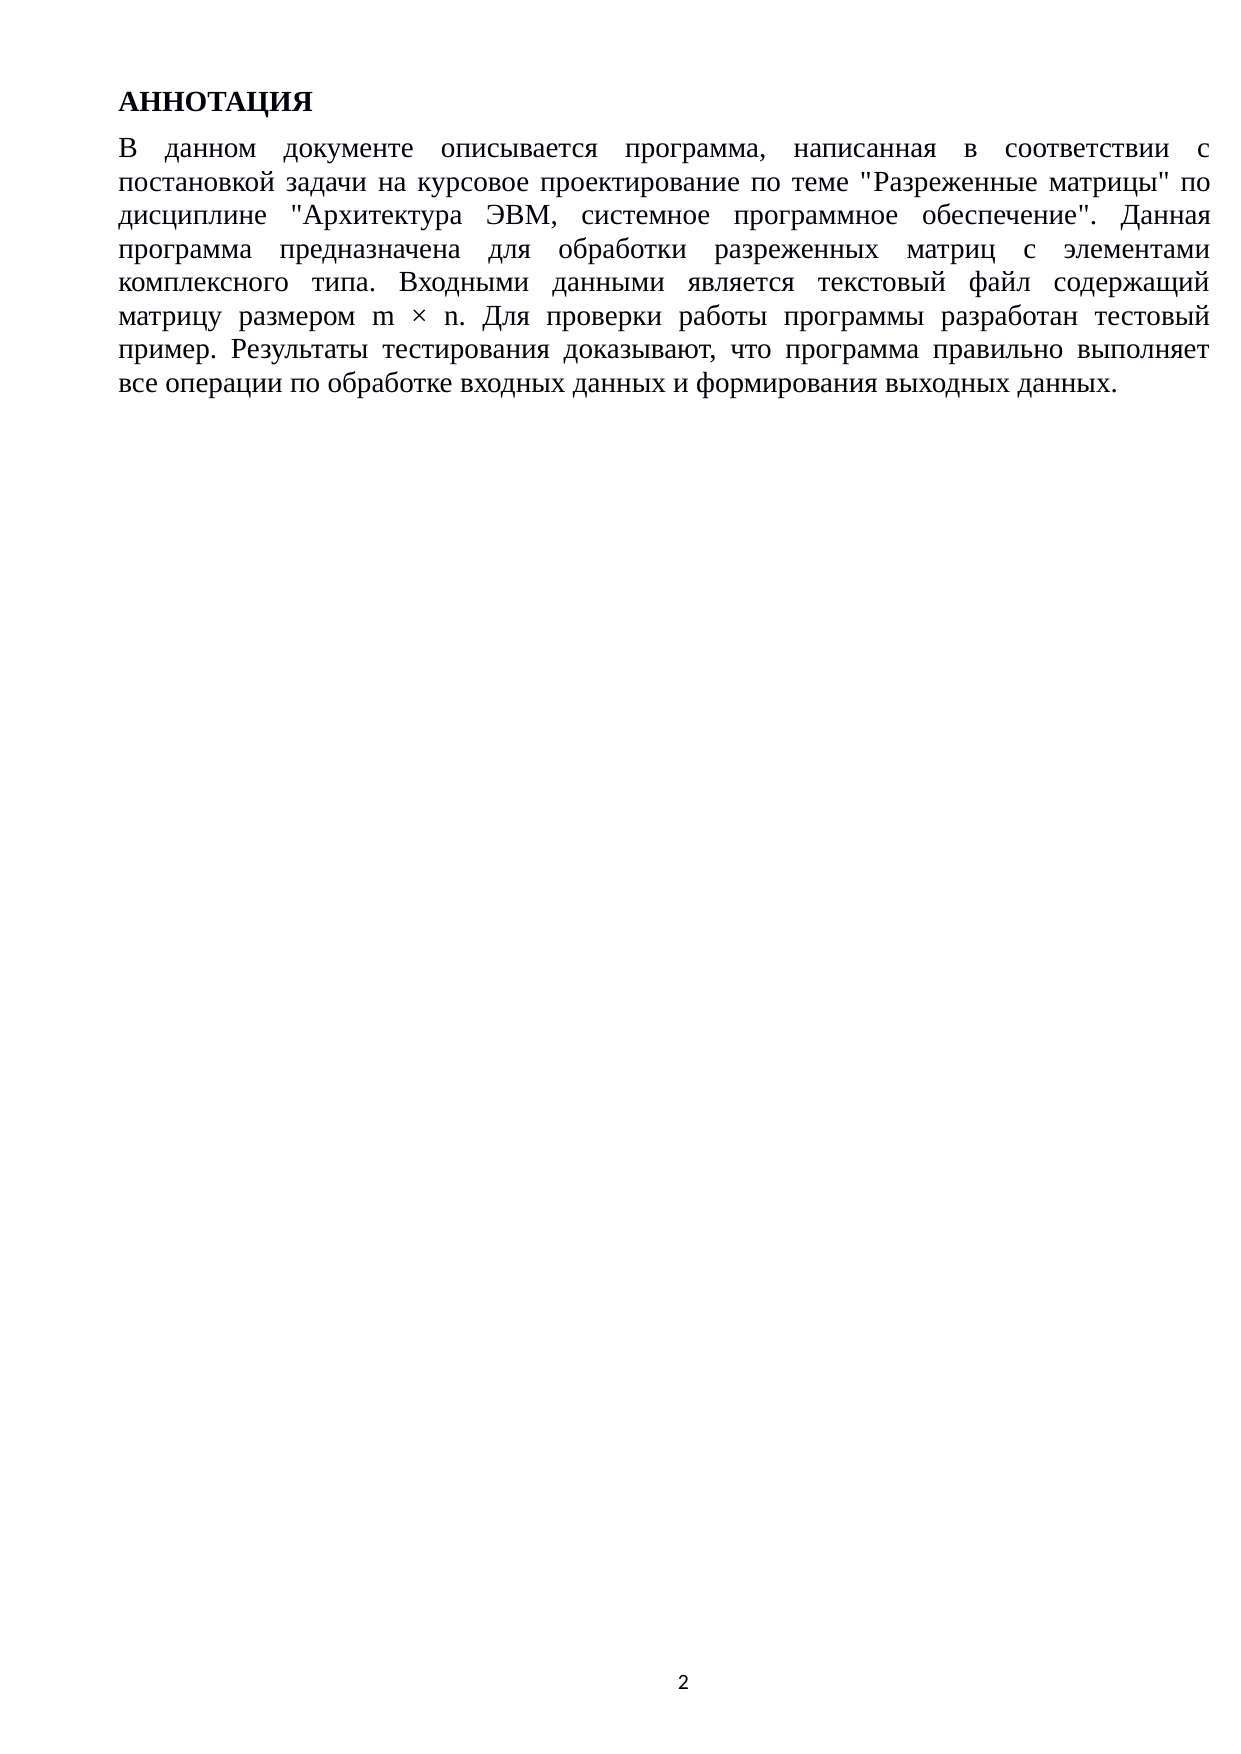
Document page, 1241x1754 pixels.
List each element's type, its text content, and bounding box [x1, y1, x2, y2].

subtitle Аннотация [118, 84, 1211, 118]
text В данном документе описывается программа, написанная в соответствии с постановкой задачи на курсовое проектирование по теме "Разреженные матрицы" по дисциплине "Архитектура ЭВМ, системное программное обеспечение". Данная программа предназначена для обработки разреженных матриц с элементами комплексного типа. Входными данными является текстовый файл содержащий матрицу размером m × n. Для проверки работы программы разработан тестовый пример. Результаты тестирования доказывают, что программа правильно выполняет все операции по обработке входных данных и формирования выходных данных. [118, 130, 1211, 398]
